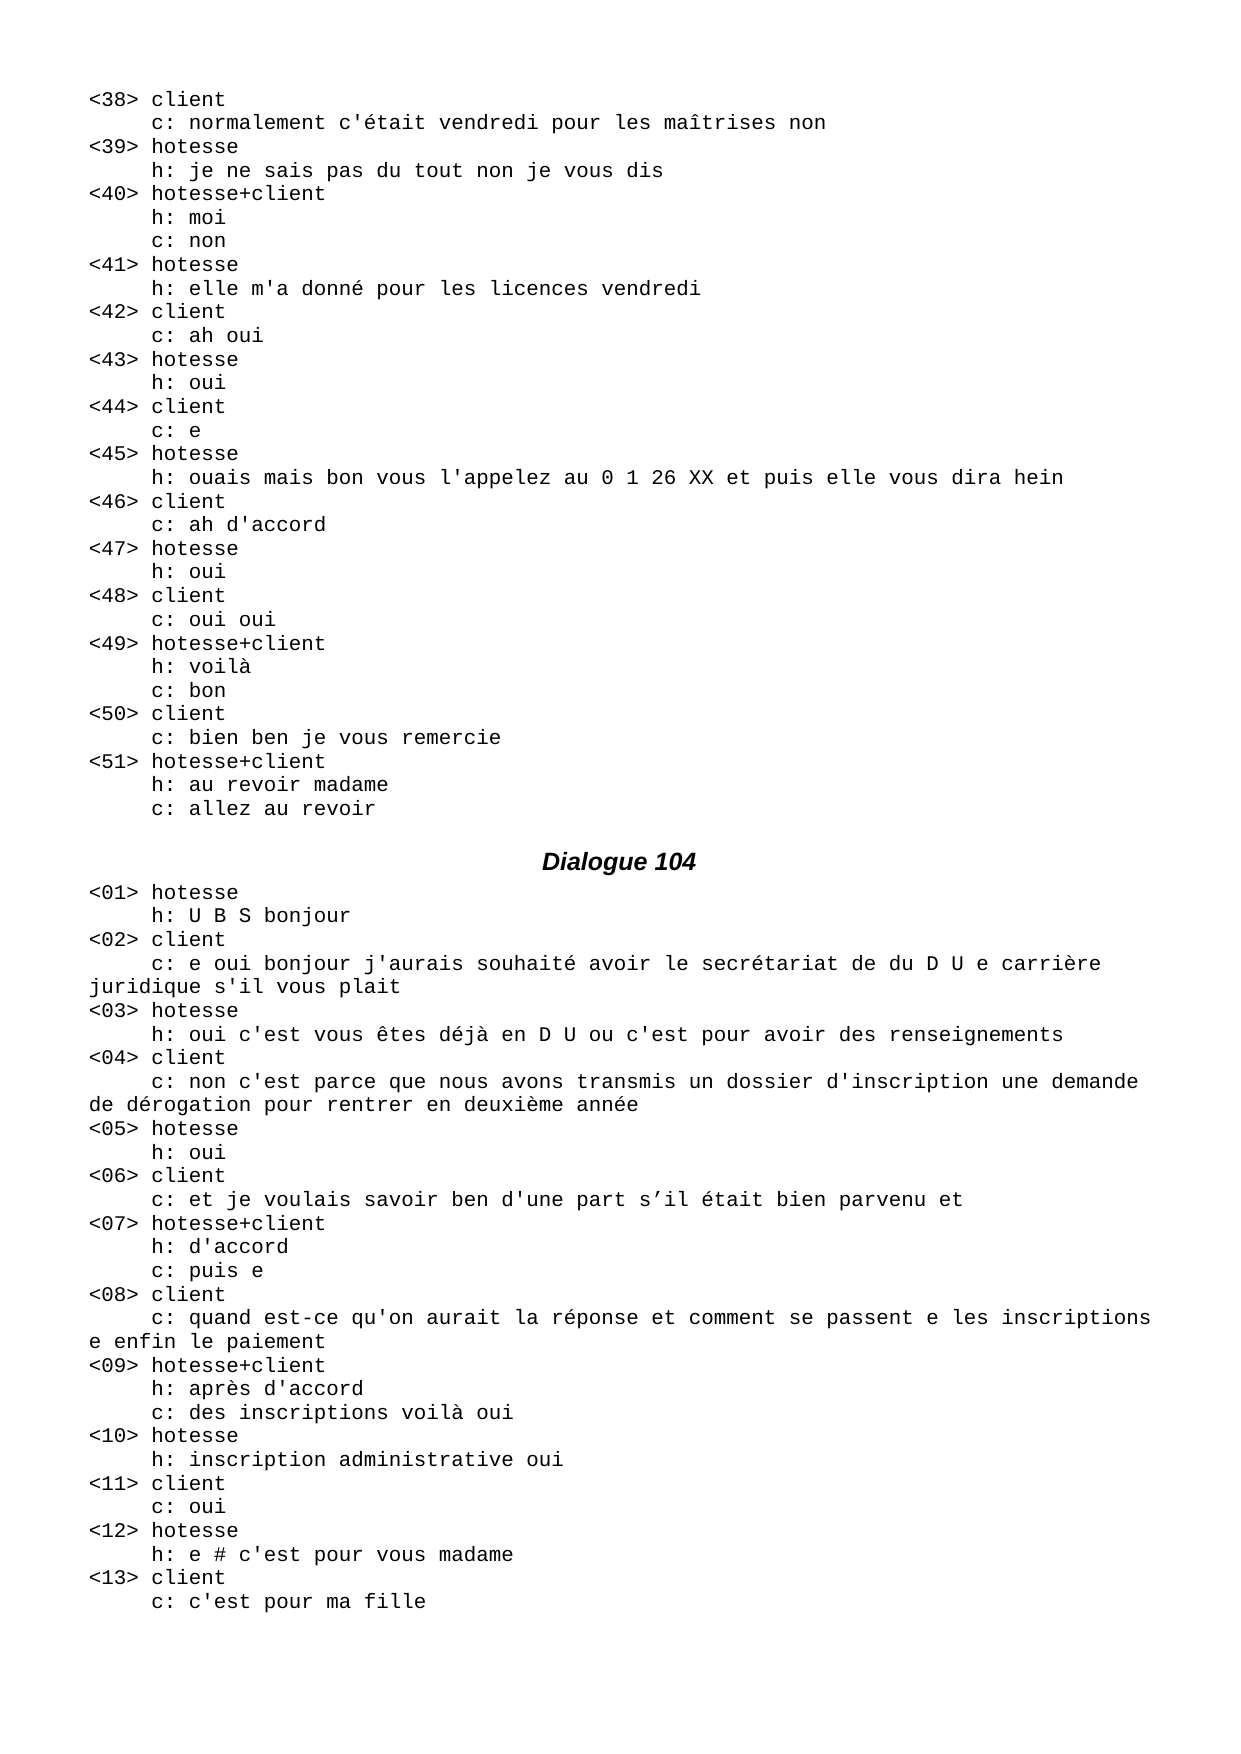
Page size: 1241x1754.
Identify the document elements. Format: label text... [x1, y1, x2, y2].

text h: oui [89, 372, 1152, 396]
text <43> hotesse [89, 349, 1152, 372]
text <38> client [89, 89, 1152, 112]
text <12> hotesse [89, 1520, 1152, 1544]
text h: inscription administrative oui [89, 1449, 1152, 1473]
text h: voilà [89, 656, 1152, 680]
text h: je ne sais pas du tout non je vous dis [89, 159, 1152, 183]
text c: quand est-ce qu'on aurait la réponse et comment se passent e les inscriptions e enfin le paiement [89, 1307, 1152, 1354]
text <46> client [89, 491, 1152, 514]
text <11> client [89, 1473, 1152, 1496]
text c: ah oui [89, 325, 1152, 349]
text c: bien ben je vous remercie [89, 727, 1152, 751]
text <02> client [89, 929, 1152, 953]
text c: bon [89, 680, 1152, 703]
text h: oui [89, 562, 1152, 585]
text <08> client [89, 1284, 1152, 1307]
text <45> hotesse [89, 443, 1152, 467]
text c: oui [89, 1496, 1152, 1520]
text h: ouais mais bon vous l'appelez au 0 1 26 XX et puis elle vous dira hein [89, 467, 1152, 491]
subtitle Dialogue 104 [89, 847, 1152, 875]
text c: non [89, 231, 1152, 254]
text <04> client [89, 1047, 1152, 1071]
text <51> hotesse+client [89, 751, 1152, 774]
text c: puis e [89, 1260, 1152, 1284]
text h: e # c'est pour vous madame [89, 1544, 1152, 1567]
text <40> hotesse+client [89, 183, 1152, 207]
text h: au revoir madame [89, 774, 1152, 798]
text h: elle m'a donné pour les licences vendredi [89, 278, 1152, 301]
text <06> client [89, 1165, 1152, 1189]
text <01> hotesse [89, 882, 1152, 905]
text <05> hotesse [89, 1118, 1152, 1142]
text h: après d'accord [89, 1378, 1152, 1402]
text h: d'accord [89, 1236, 1152, 1260]
text c: c'est pour ma fille [89, 1591, 1152, 1615]
text c: ah d'accord [89, 514, 1152, 538]
text <41> hotesse [89, 254, 1152, 278]
text c: des inscriptions voilà oui [89, 1402, 1152, 1426]
text c: oui oui [89, 609, 1152, 632]
text c: e [89, 420, 1152, 443]
text c: e oui bonjour j'aurais souhaité avoir le secrétariat de du D U e carrière juridique s'il vous plait [89, 953, 1152, 1000]
text h: moi [89, 207, 1152, 231]
text <10> hotesse [89, 1426, 1152, 1449]
text <44> client [89, 396, 1152, 420]
text c: normalement c'était vendredi pour les maîtrises non [89, 112, 1152, 136]
text <39> hotesse [89, 136, 1152, 159]
text <42> client [89, 301, 1152, 325]
text <49> hotesse+client [89, 632, 1152, 656]
text <48> client [89, 585, 1152, 609]
text c: allez au revoir [89, 798, 1152, 822]
text <09> hotesse+client [89, 1354, 1152, 1378]
text <13> client [89, 1567, 1152, 1591]
text h: oui c'est vous êtes déjà en D U ou c'est pour avoir des renseignements [89, 1023, 1152, 1047]
text <47> hotesse [89, 538, 1152, 562]
text <07> hotesse+client [89, 1213, 1152, 1236]
text h: U B S bonjour [89, 905, 1152, 929]
text c: et je voulais savoir ben d'une part s’il était bien parvenu et [89, 1189, 1152, 1213]
text <50> client [89, 703, 1152, 727]
text <03> hotesse [89, 1000, 1152, 1023]
text h: oui [89, 1142, 1152, 1165]
text c: non c'est parce que nous avons transmis un dossier d'inscription une demande de dérogation pour rentrer en deuxième année [89, 1071, 1152, 1118]
